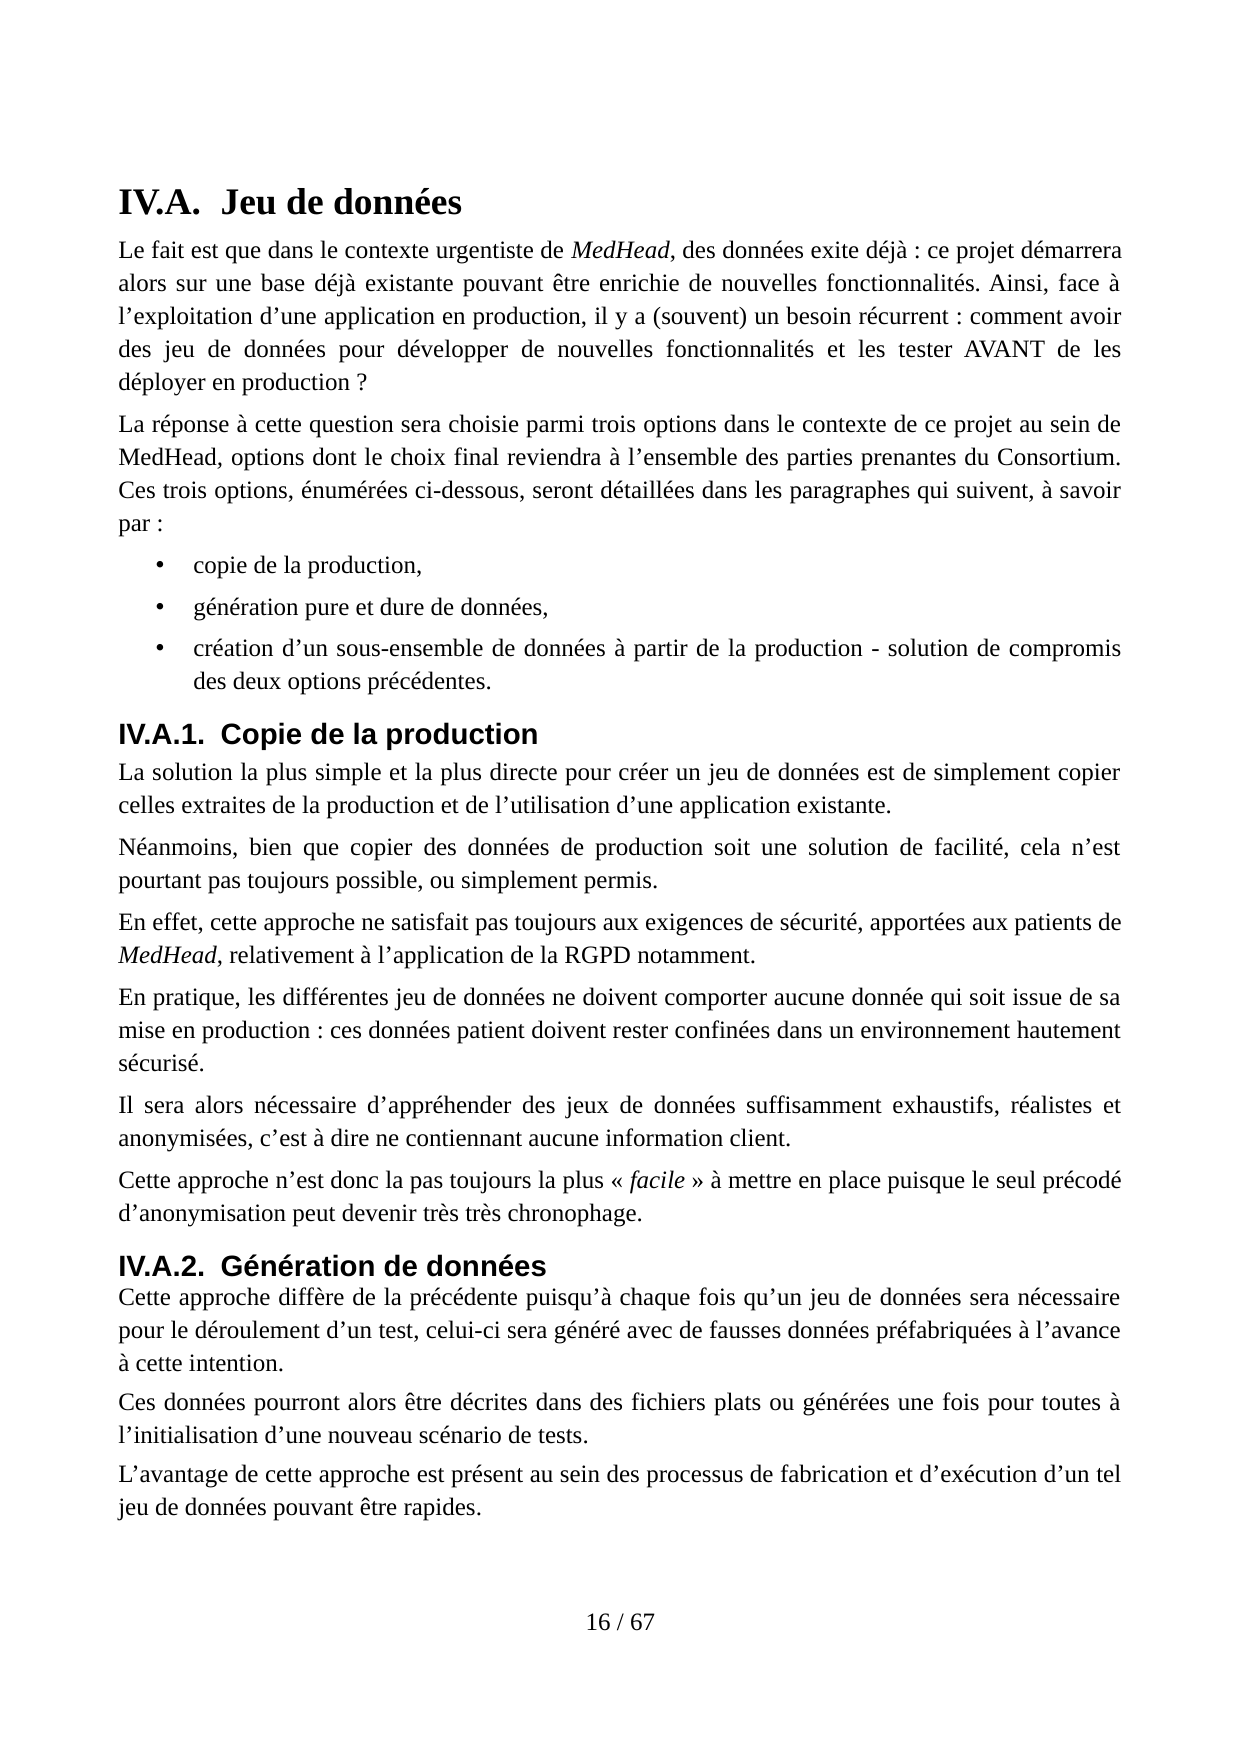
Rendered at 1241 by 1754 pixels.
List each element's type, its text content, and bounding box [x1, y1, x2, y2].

subtitle Copie de la production [118, 717, 1122, 751]
text Cette approche diffère de la précédente puisqu’à chaque fois qu’un jeu de données sera nécessaire pour le déroulement d’un test, celui-ci sera généré avec de fausses données préfabriquées à l’avance à cette intention. [118, 1282, 1122, 1377]
subtitle Jeu de données [118, 179, 1122, 222]
text En pratique, les différentes jeu de données ne doivent comporter aucune donnée qui soit issue de sa mise en production : ces données patient doivent rester confinées dans un environnement hautement sécurisé. [118, 982, 1122, 1077]
text Il sera alors nécessaire d’appréhender des jeux de données suffisamment exhaustifs, réalistes et anonymisées, c’est à dire ne contiennant aucune information client. [118, 1090, 1122, 1152]
text Ces données pourront alors être décrites dans des fichiers plats ou générées une fois pour toutes à l’initialisation d’une nouveau scénario de tests. [118, 1387, 1122, 1449]
text Le fait est que dans le contexte urgentiste de MedHead, des données exite déjà : ce projet démarrera alors sur une base déjà existante pouvant être enrichie de nouvelles fonctionnalités. Ainsi, face à l’exploitation d’une application en production, il y a (souvent) un besoin récurrent : comment avoir des jeu de données pour développer de nouvelles fonctionnalités et les tester AVANT de les déployer en production ? [118, 235, 1122, 396]
text En effet, cette approche ne satisfait pas toujours aux exigences de sécurité, apportées aux patients de MedHead, relativement à l’application de la RGPD notamment. [118, 907, 1122, 969]
list copie de la production, [156, 550, 1122, 578]
list génération pure et dure de données, [156, 592, 1122, 620]
text Néanmoins, bien que copier des données de production soit une solution de facilité, cela n’est pourtant pas toujours possible, ou simplement permis. [118, 832, 1122, 894]
text La réponse à cette question sera choisie parmi trois options dans le contexte de ce projet au sein de MedHead, options dont le choix final reviendra à l’ensemble des parties prenantes du Consortium. Ces trois options, énumérées ci-dessous, seront détaillées dans les paragraphes qui suivent, à savoir par : [118, 409, 1122, 537]
subtitle Génération de données [118, 1249, 1122, 1282]
text L’avantage de cette approche est présent au sein des processus de fabrication et d’exécution d’un tel jeu de données pouvant être rapides. [118, 1459, 1122, 1521]
text La solution la plus simple et la plus directe pour créer un jeu de données est de simplement copier celles extraites de la production et de l’utilisation d’une application existante. [118, 757, 1122, 819]
text Cette approche n’est donc la pas toujours la plus « facile » à mettre en place puisque le seul précodé d’anonymisation peut devenir très très chronophage. [118, 1165, 1122, 1227]
list création d’un sous-ensemble de données à partir de la production - solution de compromis des deux options précédentes. [156, 633, 1122, 695]
